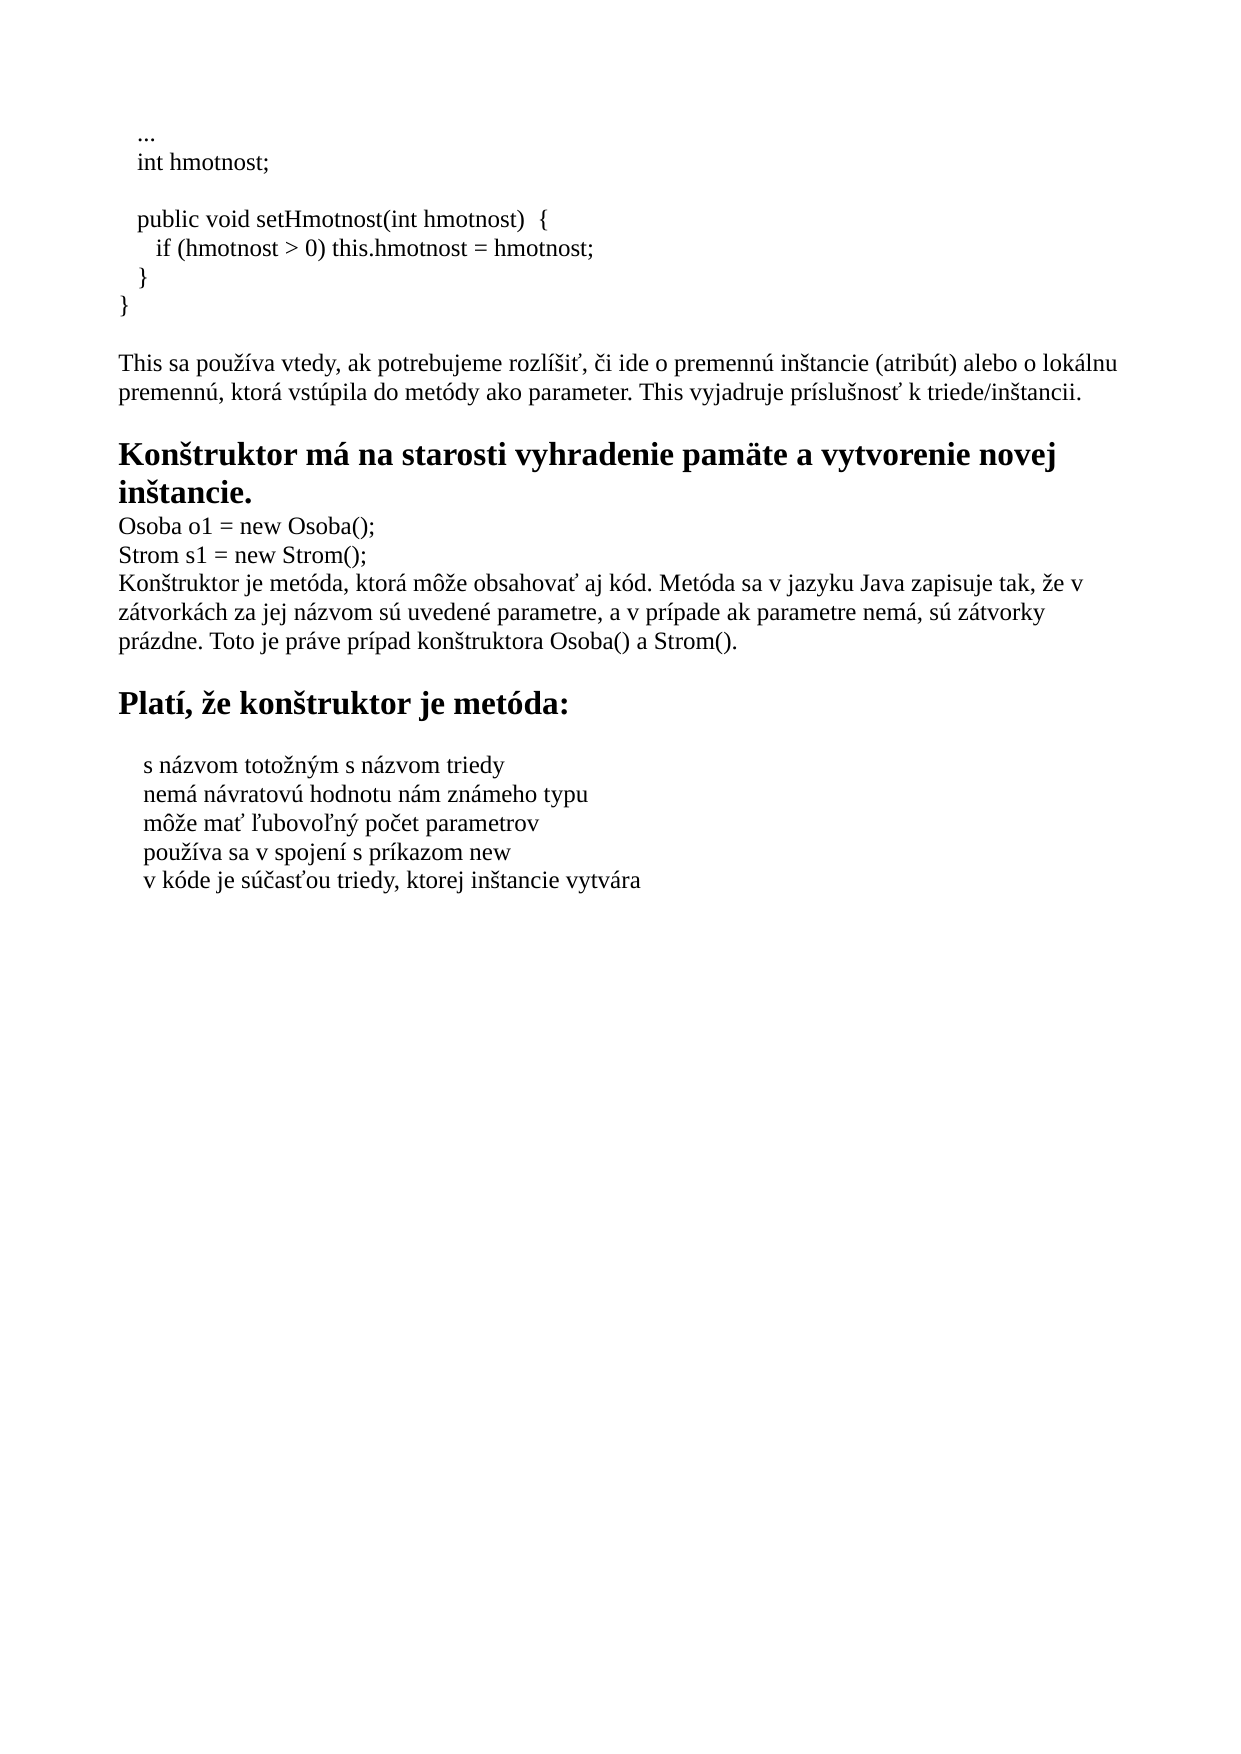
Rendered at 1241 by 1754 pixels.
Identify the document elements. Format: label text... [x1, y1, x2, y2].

text Platí, že konštruktor je metóda: [118, 683, 1122, 722]
text Konštruktor má na starosti vyhradenie pamäte a vytvorenie novej inštancie. [118, 434, 1122, 511]
text Strom s1 = new Strom(); [118, 540, 1122, 568]
text } [118, 262, 1122, 291]
text Konštruktor je metóda, ktorá môže obsahovať aj kód. Metóda sa v jazyku Java zapisuje tak, že v zátvorkách za jej názvom sú uvedené parametre, a v prípade ak parametre nemá, sú zátvorky prázdne. Toto je práve prípad konštruktora Osoba() a Strom(). [118, 568, 1122, 655]
text nemá návratovú hodnotu nám známeho typu [118, 779, 1122, 808]
text v kóde je súčasťou triedy, ktorej inštancie vytvára [118, 866, 1122, 894]
text s názvom totožným s názvom triedy [118, 751, 1122, 779]
text ... [118, 118, 1122, 147]
text Osoba o1 = new Osoba(); [118, 511, 1122, 540]
text if (hmotnost > 0) this.hmotnost = hmotnost; [118, 233, 1122, 262]
text používa sa v spojení s príkazom new [118, 837, 1122, 866]
text môže mať ľubovoľný počet parametrov [118, 808, 1122, 837]
text int hmotnost; [118, 147, 1122, 176]
text This sa používa vtedy, ak potrebujeme rozlíšiť, či ide o premennú inštancie (atribút) alebo o lokálnu premennú, ktorá vstúpila do metódy ako parameter. This vyjadruje príslušnosť k triede/inštancii. [118, 348, 1122, 406]
text public void setHmotnost(int hmotnost) { [118, 204, 1122, 233]
text } [118, 291, 1122, 319]
